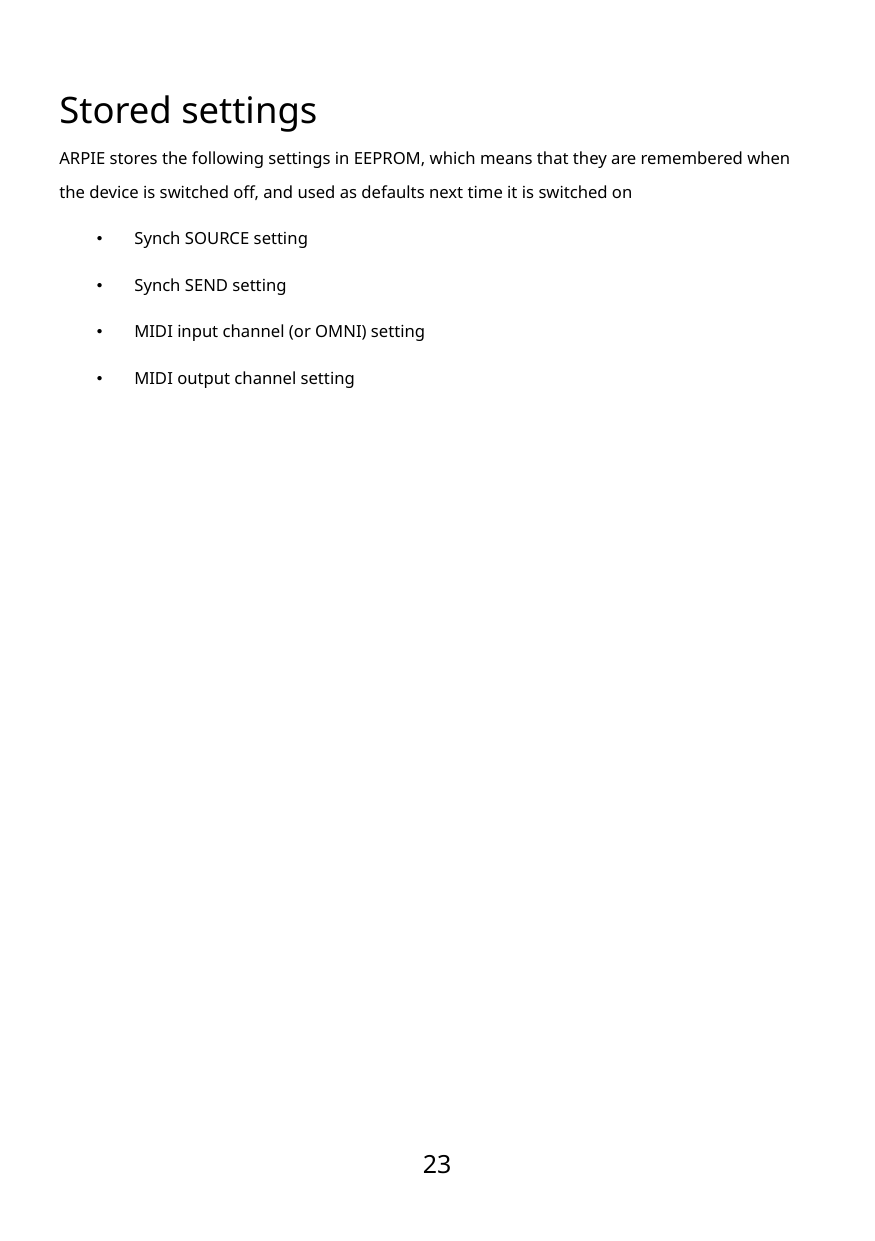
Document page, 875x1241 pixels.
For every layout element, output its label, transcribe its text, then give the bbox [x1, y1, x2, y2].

list Synch SEND setting [97, 273, 815, 296]
text ARPIE stores the following settings in EEPROM, which means that they are remembered when the device is switched off, and used as defaults next time it is switched on [59, 146, 815, 203]
list MIDI input channel (or OMNI) setting [97, 320, 815, 343]
list MIDI output channel setting [97, 367, 815, 389]
list Synch SOURCE setting [97, 227, 815, 249]
subtitle Stored settings [59, 84, 815, 134]
